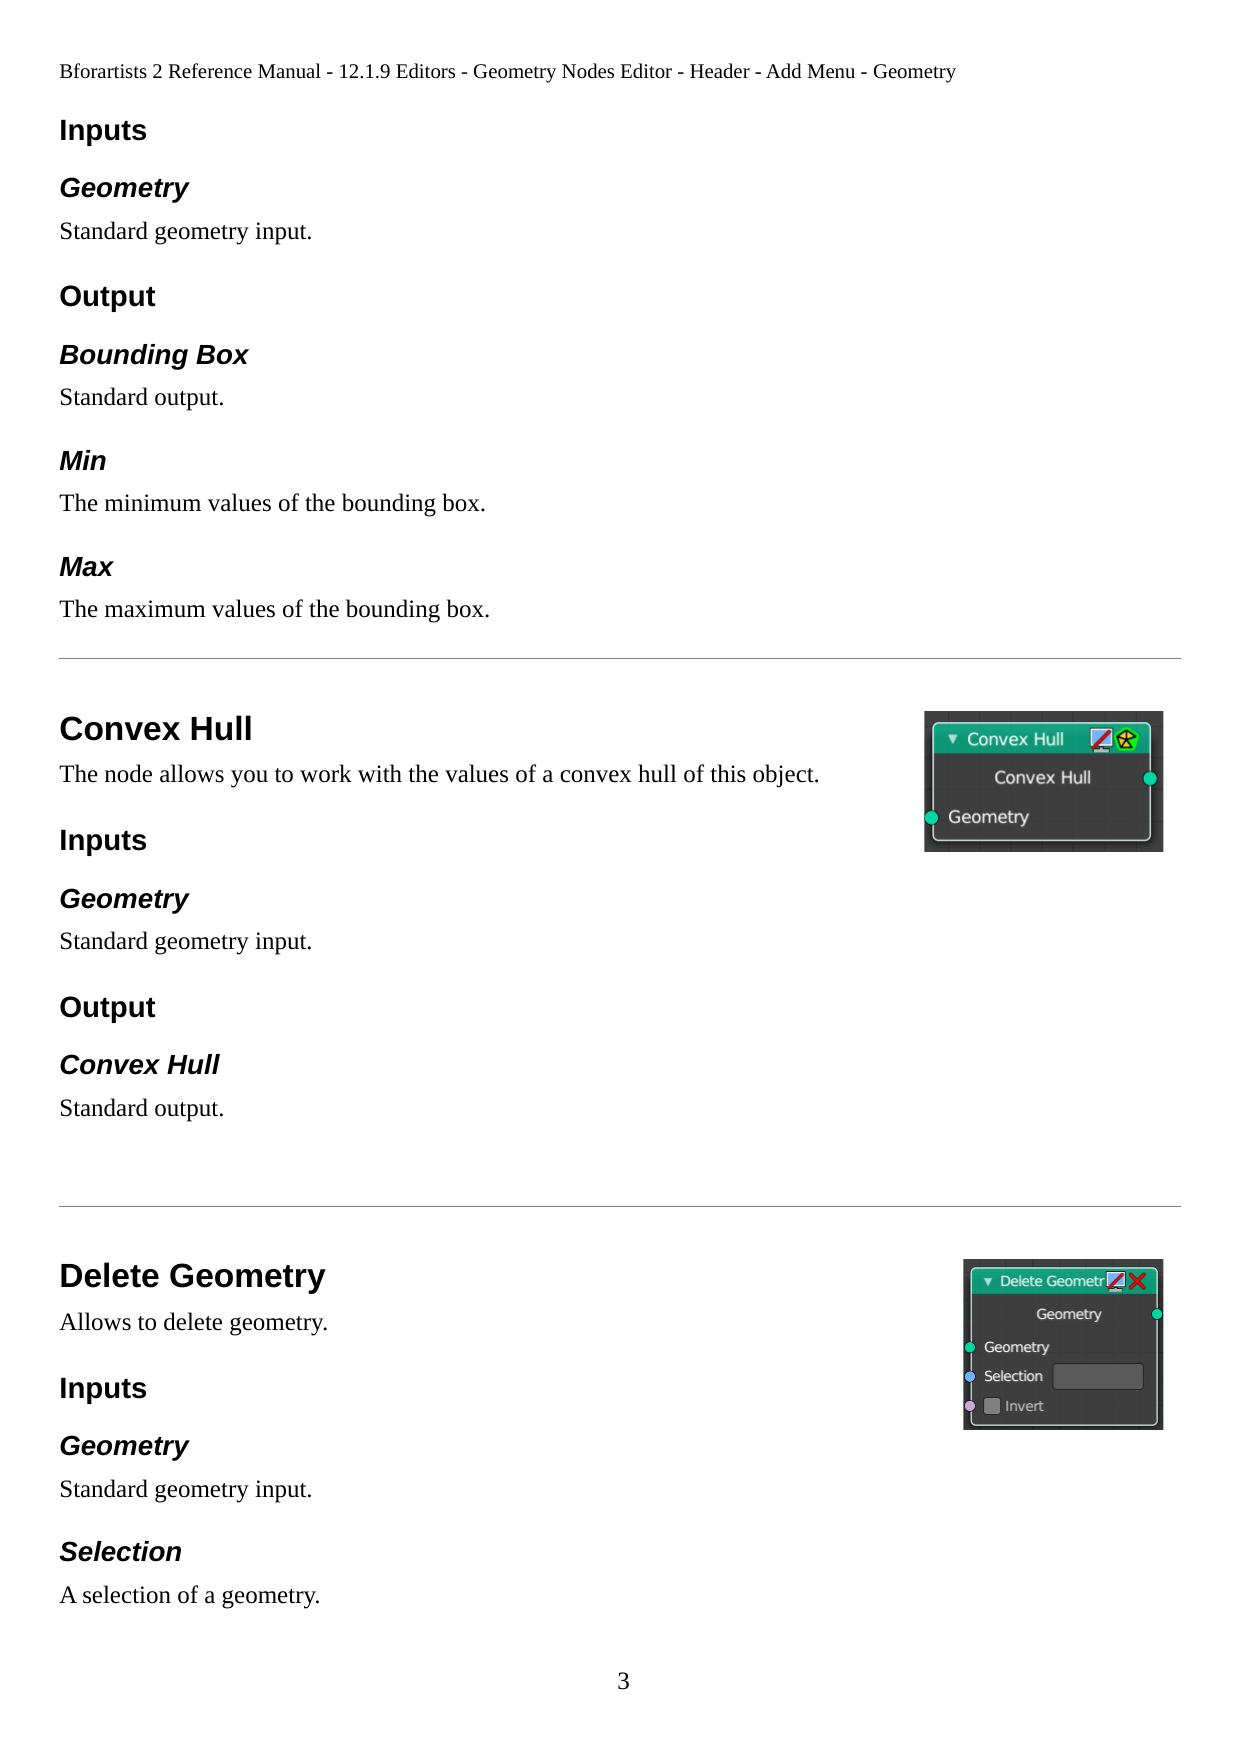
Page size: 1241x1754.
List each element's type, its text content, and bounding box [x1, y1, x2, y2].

subtitle Delete Geometry [59, 1256, 1181, 1295]
subtitle Output [59, 279, 1181, 313]
text The minimum values of the bounding box. [59, 488, 1181, 517]
subtitle Max [59, 550, 1181, 582]
text The maximum values of the bounding box. [59, 594, 1181, 623]
text The node allows you to work with the values of a convex hull of this object. [59, 759, 924, 788]
text A selection of a geometry. [59, 1580, 1181, 1609]
text Allows to delete geometry. [59, 1307, 963, 1336]
subtitle Geometry [59, 171, 1181, 203]
subtitle Min [59, 444, 1181, 476]
subtitle Inputs [59, 113, 1181, 146]
text Standard geometry input. [59, 926, 1181, 955]
picture [963, 1259, 1164, 1430]
text Standard output. [59, 382, 1181, 411]
subtitle Geometry [59, 1430, 1181, 1462]
subtitle Convex Hull [59, 1049, 1181, 1081]
subtitle Geometry [59, 882, 1181, 914]
text Standard geometry input. [59, 216, 1181, 244]
subtitle Output [59, 990, 1181, 1024]
subtitle Inputs [59, 823, 1181, 857]
subtitle Bounding Box [59, 338, 1181, 370]
subtitle Inputs [59, 1371, 963, 1405]
text Standard geometry input. [59, 1474, 1181, 1503]
subtitle [1164, 1371, 1181, 1405]
text Standard output. [59, 1093, 1181, 1122]
subtitle Selection [59, 1536, 1181, 1568]
subtitle Convex Hull [59, 708, 1181, 747]
picture [924, 711, 1164, 852]
